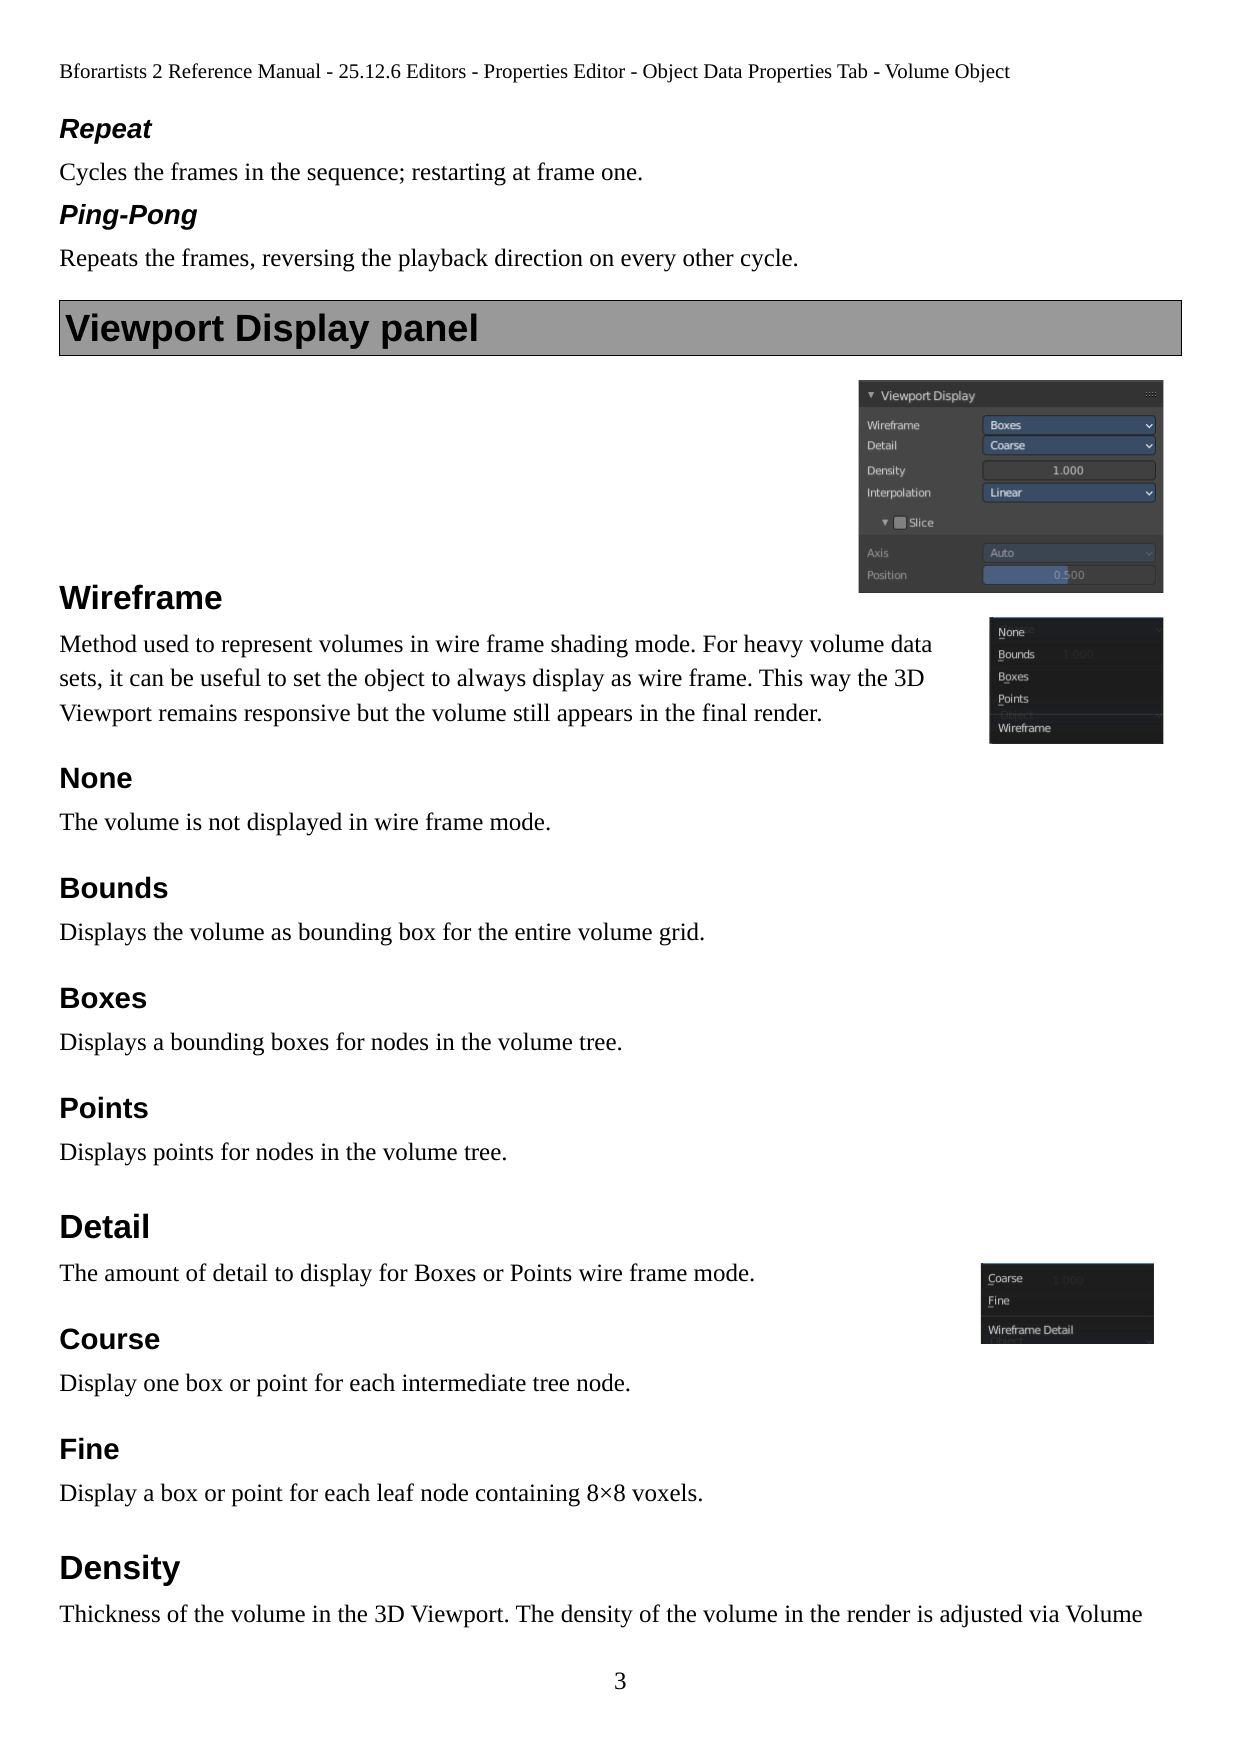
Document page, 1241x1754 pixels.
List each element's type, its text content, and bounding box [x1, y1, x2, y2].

text Repeats the frames, reversing the playback direction on every other cycle. [59, 243, 1181, 271]
subtitle Fine [59, 1432, 1181, 1466]
text Cycles the frames in the sequence; restarting at frame one. [59, 157, 1181, 186]
text Displays points for nodes in the volume tree. [59, 1137, 1181, 1166]
text Displays a bounding boxes for nodes in the volume tree. [59, 1027, 1181, 1056]
subtitle Bounds [59, 871, 1181, 905]
text Display a box or point for each leaf node containing 8×8 voxels. [59, 1478, 1181, 1507]
subtitle Density [59, 1548, 1181, 1587]
subtitle Points [59, 1091, 1181, 1125]
picture [858, 380, 1164, 593]
subtitle Course [59, 1322, 1181, 1356]
text Display one box or point for each intermediate tree node. [59, 1368, 1181, 1397]
text Displays the volume as bounding box for the entire volume grid. [59, 917, 1181, 946]
subtitle Repeat [59, 113, 1181, 144]
subtitle Ping-Pong [59, 198, 1181, 230]
text The amount of detail to display for Boxes or Points wire frame mode. [59, 1258, 1181, 1287]
subtitle Detail [59, 1207, 1181, 1246]
text The volume is not displayed in wire frame mode. [59, 807, 1181, 836]
subtitle Boxes [59, 981, 1181, 1015]
text Thickness of the volume in the 3D Viewport. The density of the volume in the render is adjusted via Volume [59, 1599, 1181, 1628]
table_header Viewport Display panel [60, 301, 1181, 355]
picture [989, 617, 1164, 744]
text Method used to represent volumes in wire frame shading mode. For heavy volume data sets, it can be useful to set the object to always display as wire frame. This way the 3D Viewport remains responsive but the volume still appears in the final render. [59, 629, 989, 726]
picture [980, 1263, 1154, 1344]
subtitle None [59, 761, 1181, 795]
subtitle Wireframe [59, 577, 1181, 616]
